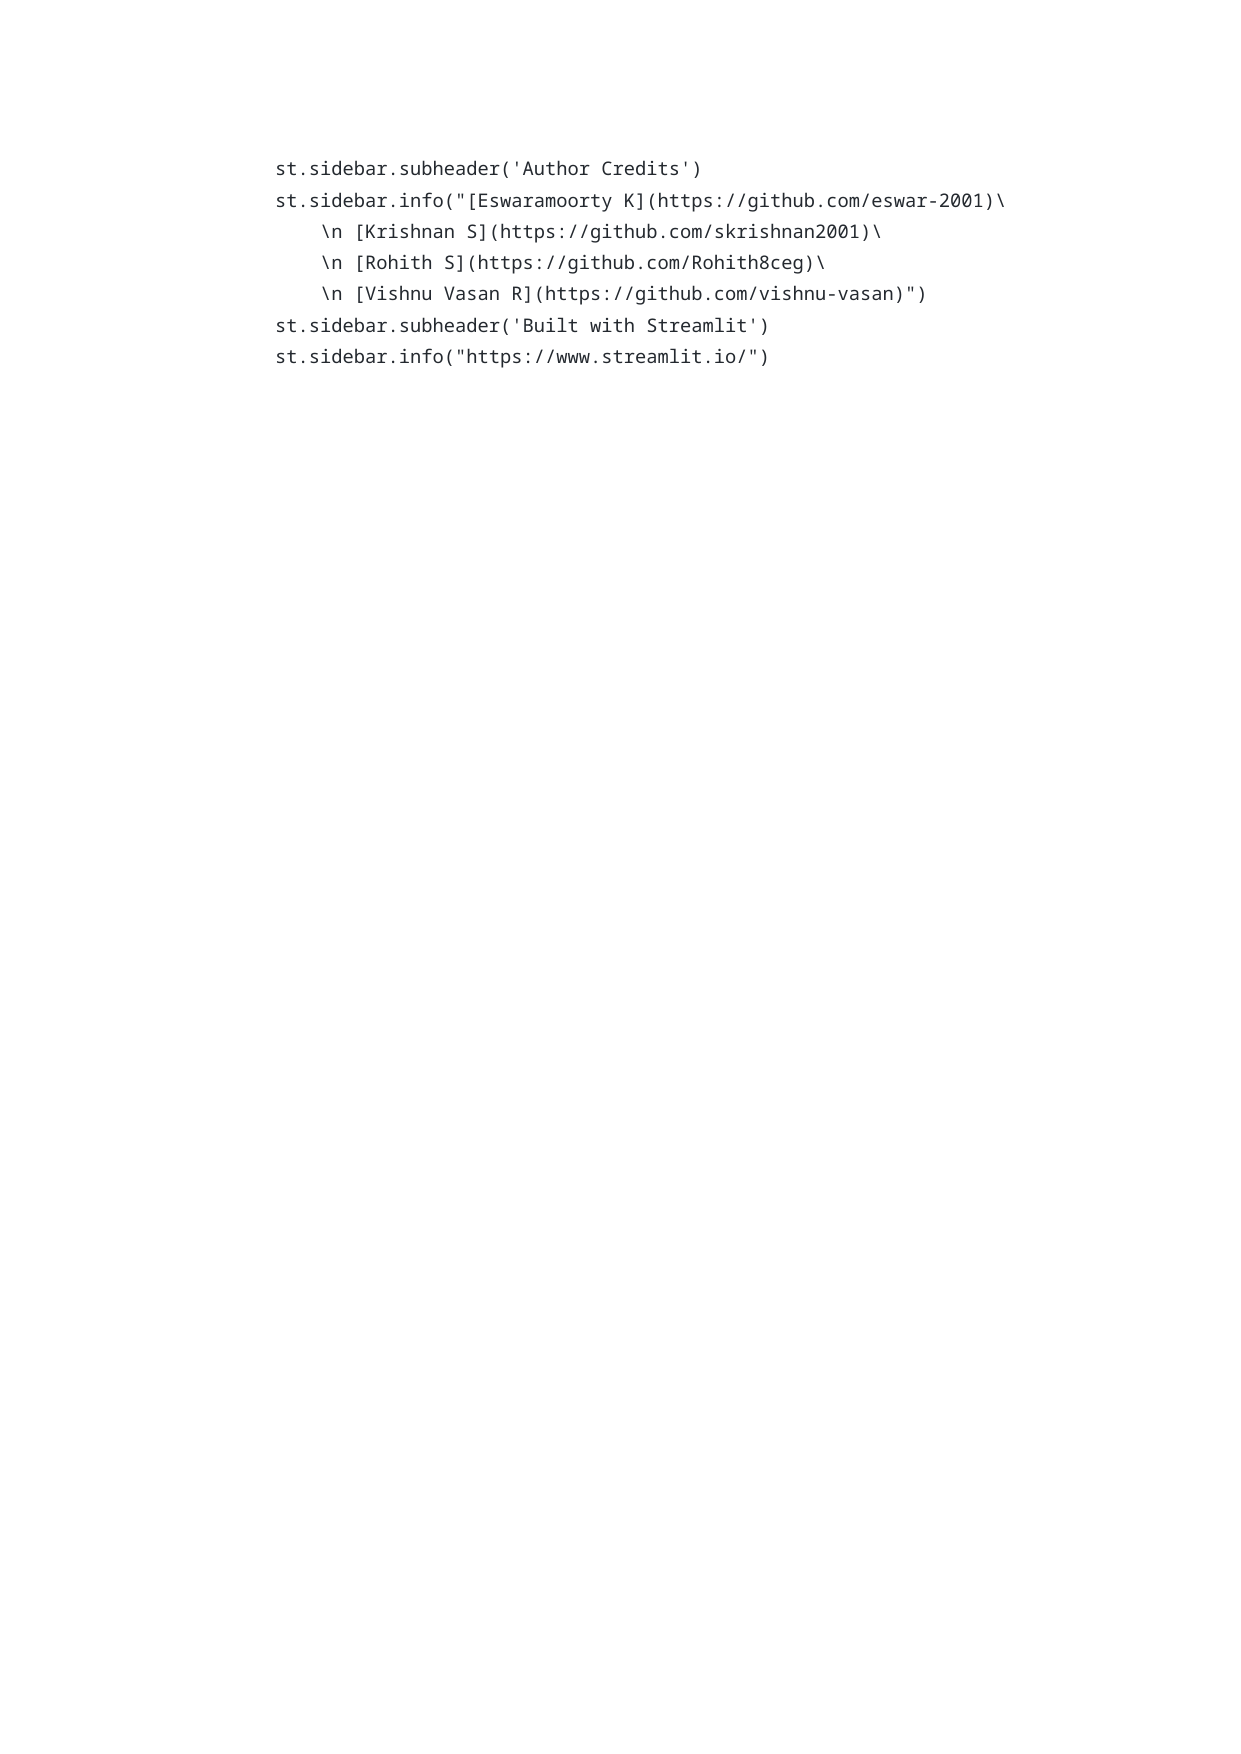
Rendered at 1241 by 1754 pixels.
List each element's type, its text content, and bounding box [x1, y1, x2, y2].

table_cell [150, 244, 259, 275]
table_cell \n [Vishnu Vasan R](https://github.com/vishnu-vasan)") [259, 275, 1090, 306]
table_cell \n [Rohith S](https://github.com/Rohith8ceg)\ [259, 244, 1090, 275]
table_cell \n [Krishnan S](https://github.com/skrishnan2001)\ [259, 213, 1090, 244]
table_cell [150, 150, 259, 181]
table_cell st.sidebar.info("https://www.streamlit.io/") [259, 338, 1090, 369]
table_cell [150, 181, 259, 212]
table_cell st.sidebar.info("[Eswaramoorty K](https://github.com/eswar-2001)\ [259, 181, 1090, 212]
table_cell [150, 306, 259, 337]
table_cell [150, 275, 259, 306]
table_cell st.sidebar.subheader('Author Credits') [259, 150, 1090, 181]
table_cell st.sidebar.subheader('Built with Streamlit') [259, 306, 1090, 337]
table_cell [150, 338, 259, 369]
table_cell [150, 213, 259, 244]
